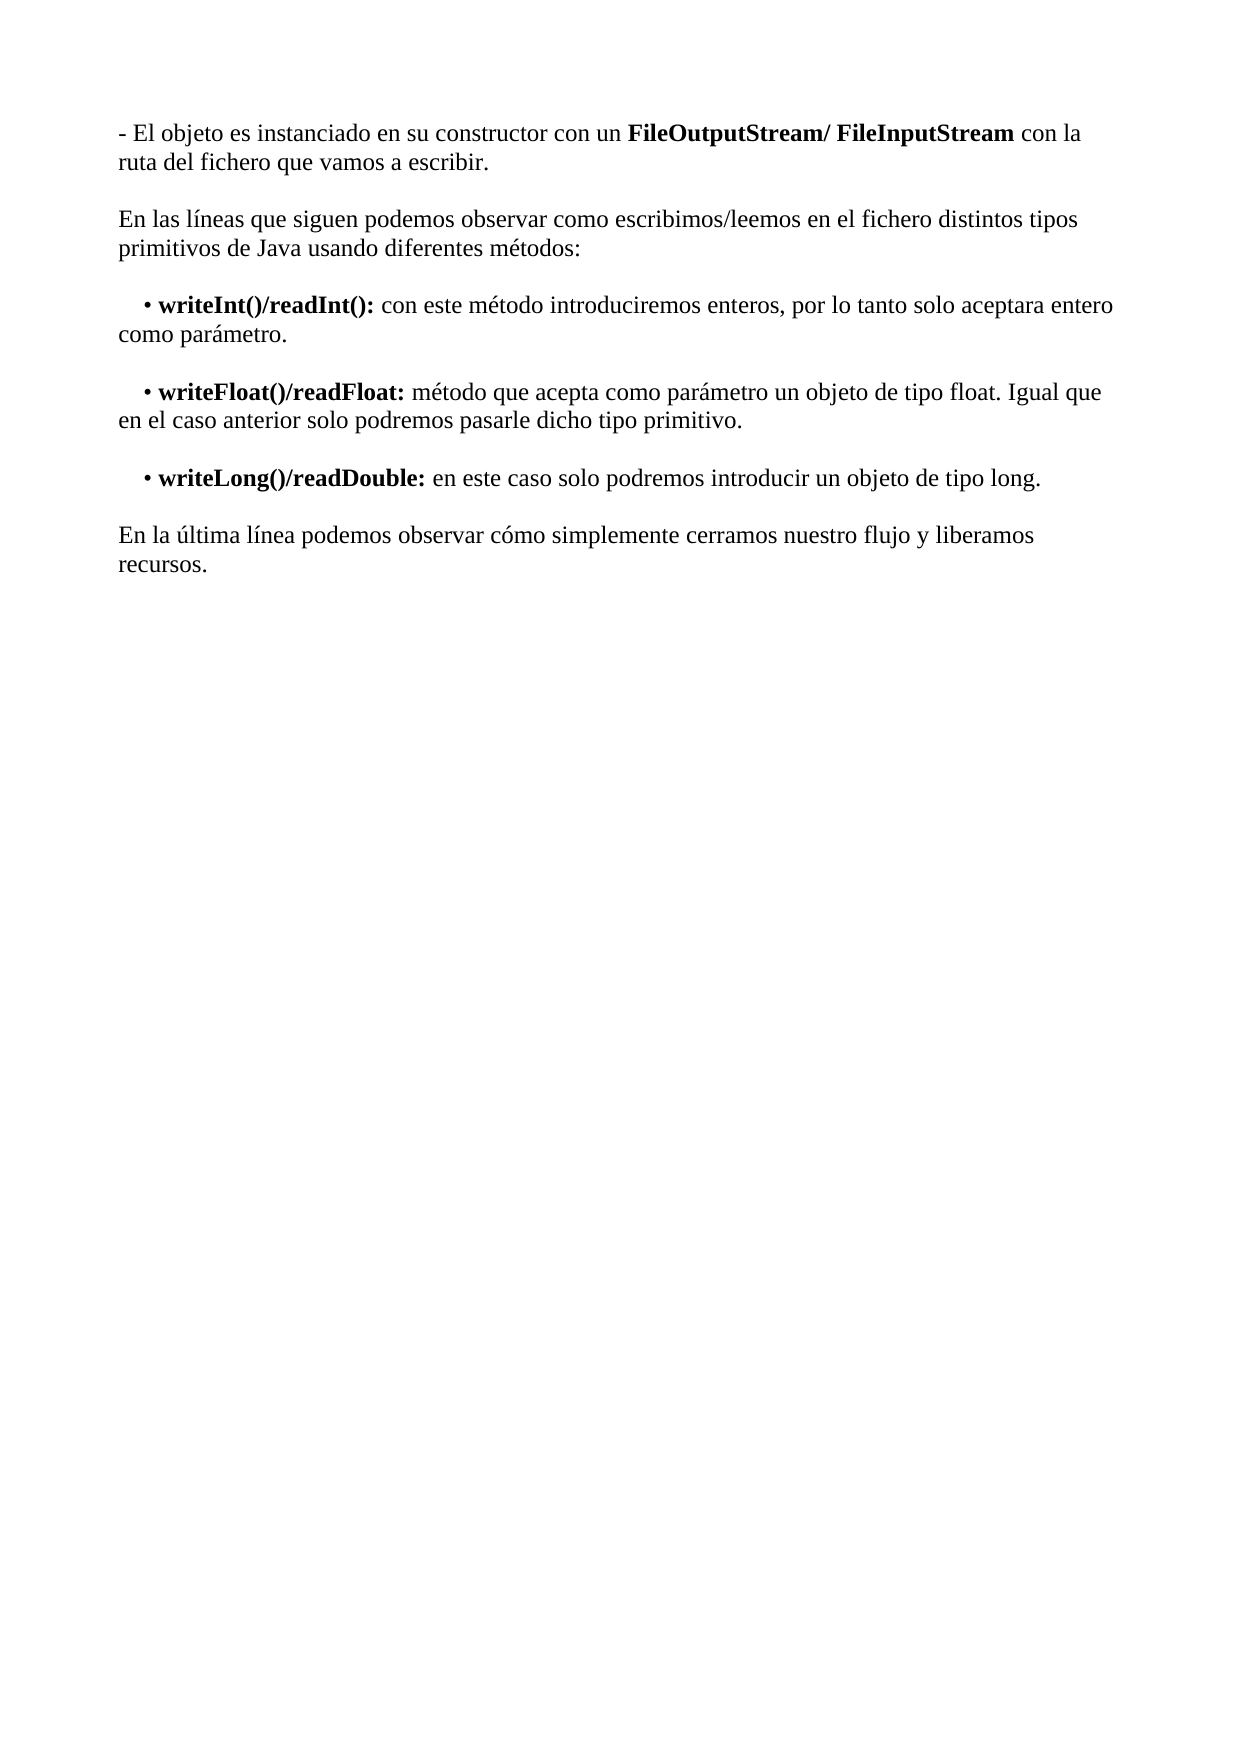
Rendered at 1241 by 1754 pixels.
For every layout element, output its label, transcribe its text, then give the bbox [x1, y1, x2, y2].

text • writeInt()/readInt(): con este método introduciremos enteros, por lo tanto solo aceptara entero como parámetro. [118, 291, 1122, 348]
text En la última línea podemos observar cómo simplemente cerramos nuestro flujo y liberamos recursos. [118, 521, 1122, 578]
text En las líneas que siguen podemos observar como escribimos/leemos en el fichero distintos tipos primitivos de Java usando diferentes métodos: [118, 204, 1122, 262]
text • writeLong()/readDouble: en este caso solo podremos introducir un objeto de tipo long. [118, 463, 1122, 492]
text • writeFloat()/readFloat: método que acepta como parámetro un objeto de tipo float. Igual que en el caso anterior solo podremos pasarle dicho tipo primitivo. [118, 377, 1122, 434]
text - El objeto es instanciado en su constructor con un FileOutputStream/ FileInputStream con la ruta del fichero que vamos a escribir. [118, 118, 1122, 176]
